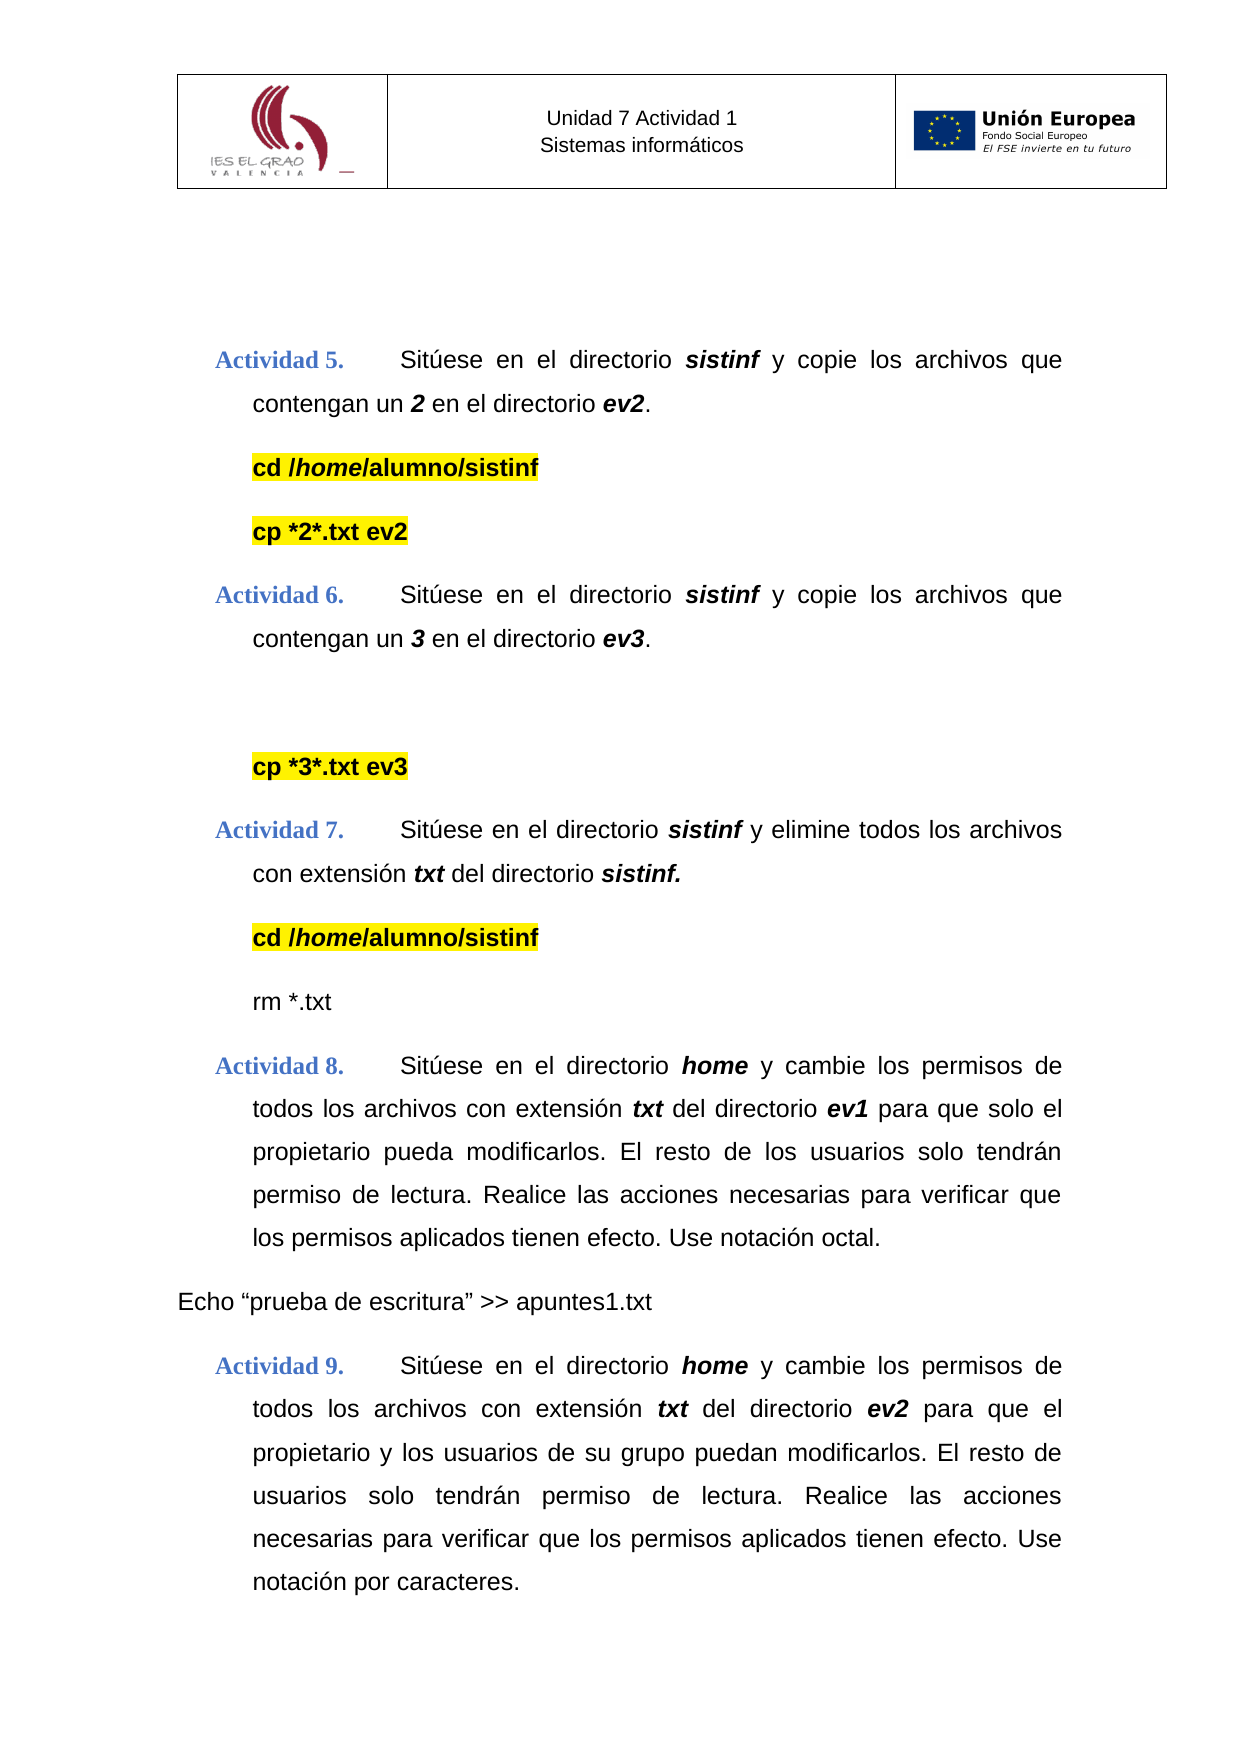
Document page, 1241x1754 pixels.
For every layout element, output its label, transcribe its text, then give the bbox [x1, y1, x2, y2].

list cp *3*.txt ev3 [215, 752, 1063, 780]
list rm *.txt [252, 987, 1063, 1015]
list cd /home/alumno/sistinf [215, 452, 1063, 481]
list cp *2*.txt ev2 [215, 516, 1063, 545]
list Sitúese en el directorio home y cambie los permisos de todos los archivos con extensión txt del directorio ev1 para que solo el propietario pueda modificarlos. El resto de los usuarios solo tendrán permiso de lectura. Realice las acciones necesarias para verificar que los permisos aplicados tienen efecto. Use notación octal. [215, 1051, 1063, 1252]
list Sitúese en el directorio home y cambie los permisos de todos los archivos con extensión txt del directorio ev2 para que el propietario y los usuarios de su grupo puedan modificarlos. El resto de usuarios solo tendrán permiso de lectura. Realice las acciones necesarias para verificar que los permisos aplicados tienen efecto. Use notación por caracteres. [215, 1351, 1063, 1596]
picture [906, 103, 1151, 159]
list cd /home/alumno/sistinf [252, 923, 1063, 951]
list Sitúese en el directorio sistinf y copie los archivos que contengan un 2 en el directorio ev2. [215, 345, 1063, 417]
list Sitúese en el directorio sistinf y elimine todos los archivos con extensión txt del directorio sistinf. [215, 816, 1063, 887]
picture [210, 85, 355, 178]
list Echo “prueba de escritura” >> apuntes1.txt [177, 1287, 1063, 1316]
list Sitúese en el directorio sistinf y copie los archivos que contengan un 3 en el directorio ev3. [215, 580, 1063, 652]
